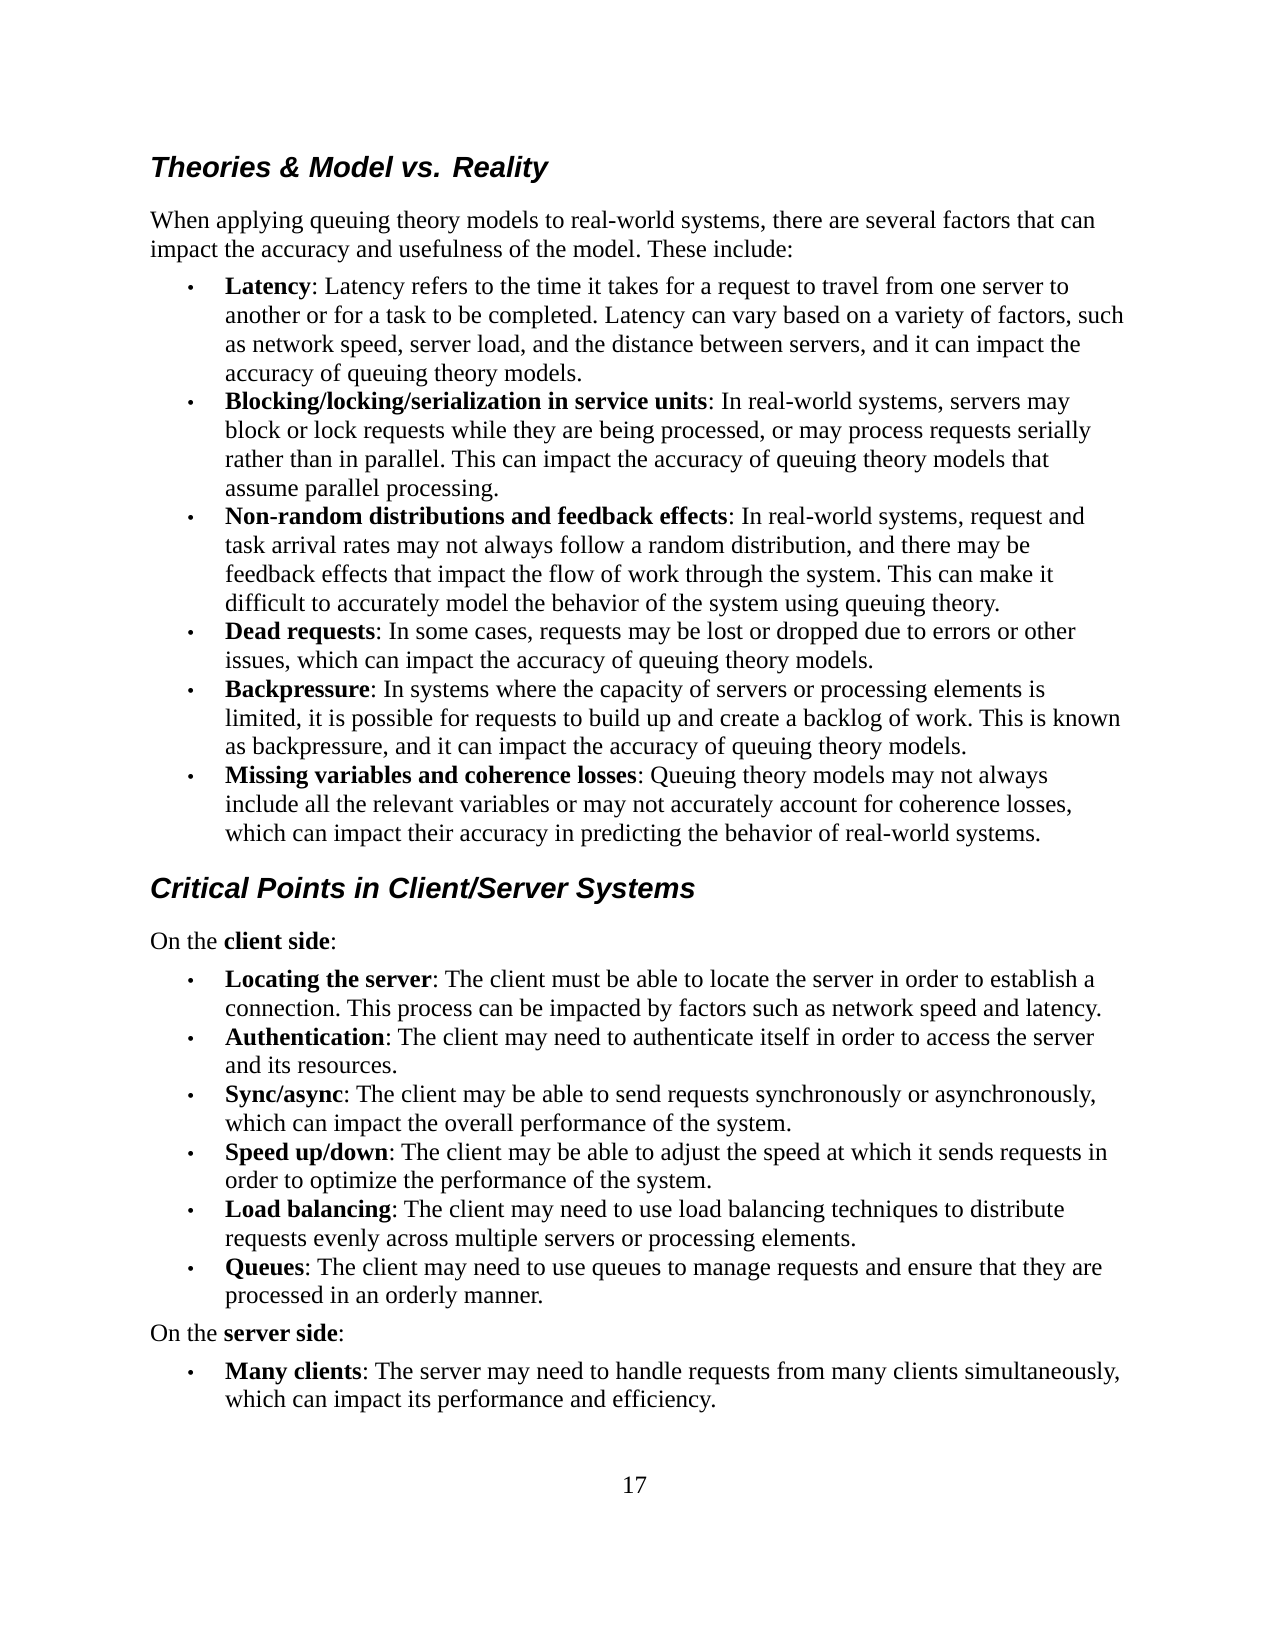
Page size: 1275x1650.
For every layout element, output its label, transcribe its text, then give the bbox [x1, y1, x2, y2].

text When applying queuing theory models to real-world systems, there are several factors that can impact the accuracy and usefulness of the model. These include: [150, 205, 1125, 262]
list Load balancing: The client may need to use load balancing techniques to distribute requests evenly across multiple servers or processing elements. [187, 1194, 1125, 1252]
list Queues: The client may need to use queues to manage requests and ensure that they are processed in an orderly manner. [187, 1252, 1125, 1309]
list Sync/async: The client may be able to send requests synchronously or asynchronously, which can impact the overall performance of the system. [187, 1079, 1125, 1137]
text On the server side: [150, 1318, 1125, 1347]
list Backpressure: In systems where the capacity of servers or processing elements is limited, it is possible for requests to build up and create a backlog of work. This is known as backpressure, and it can impact the accuracy of queuing theory models. [187, 674, 1125, 760]
list Latency: Latency refers to the time it takes for a request to travel from one server to another or for a task to be completed. Latency can vary based on a variety of factors, such as network speed, server load, and the distance between servers, and it can impact the accuracy of queuing theory models. [187, 271, 1125, 386]
list Non-random distributions and feedback effects: In real-world systems, request and task arrival rates may not always follow a random distribution, and there may be feedback effects that impact the flow of work through the system. This can make it difficult to accurately model the behavior of the system using queuing theory. [187, 501, 1125, 616]
list Missing variables and coherence losses: Queuing theory models may not always include all the relevant variables or may not accurately account for coherence losses, which can impact their accuracy in predicting the behavior of real-world systems. [187, 760, 1125, 846]
list Authentication: The client may need to authenticate itself in order to access the server and its resources. [187, 1022, 1125, 1079]
subtitle Critical Points in Client/Server Systems [150, 871, 1125, 905]
list Many clients: The server may need to handle requests from many clients simultaneously, which can impact its performance and efficiency. [187, 1356, 1125, 1413]
text On the client side: [150, 926, 1125, 955]
list Speed up/down: The client may be able to adjust the speed at which it sends requests in order to optimize the performance of the system. [187, 1137, 1125, 1194]
list Dead requests: In some cases, requests may be lost or dropped due to errors or other issues, which can impact the accuracy of queuing theory models. [187, 616, 1125, 674]
subtitle Theories & Model vs. Reality [150, 150, 1125, 183]
list Blocking/locking/serialization in service units: In real-world systems, servers may block or lock requests while they are being processed, or may process requests serially rather than in parallel. This can impact the accuracy of queuing theory models that assume parallel processing. [187, 386, 1125, 501]
list Locating the server: The client must be able to locate the server in order to establish a connection. This process can be impacted by factors such as network speed and latency. [187, 964, 1125, 1022]
